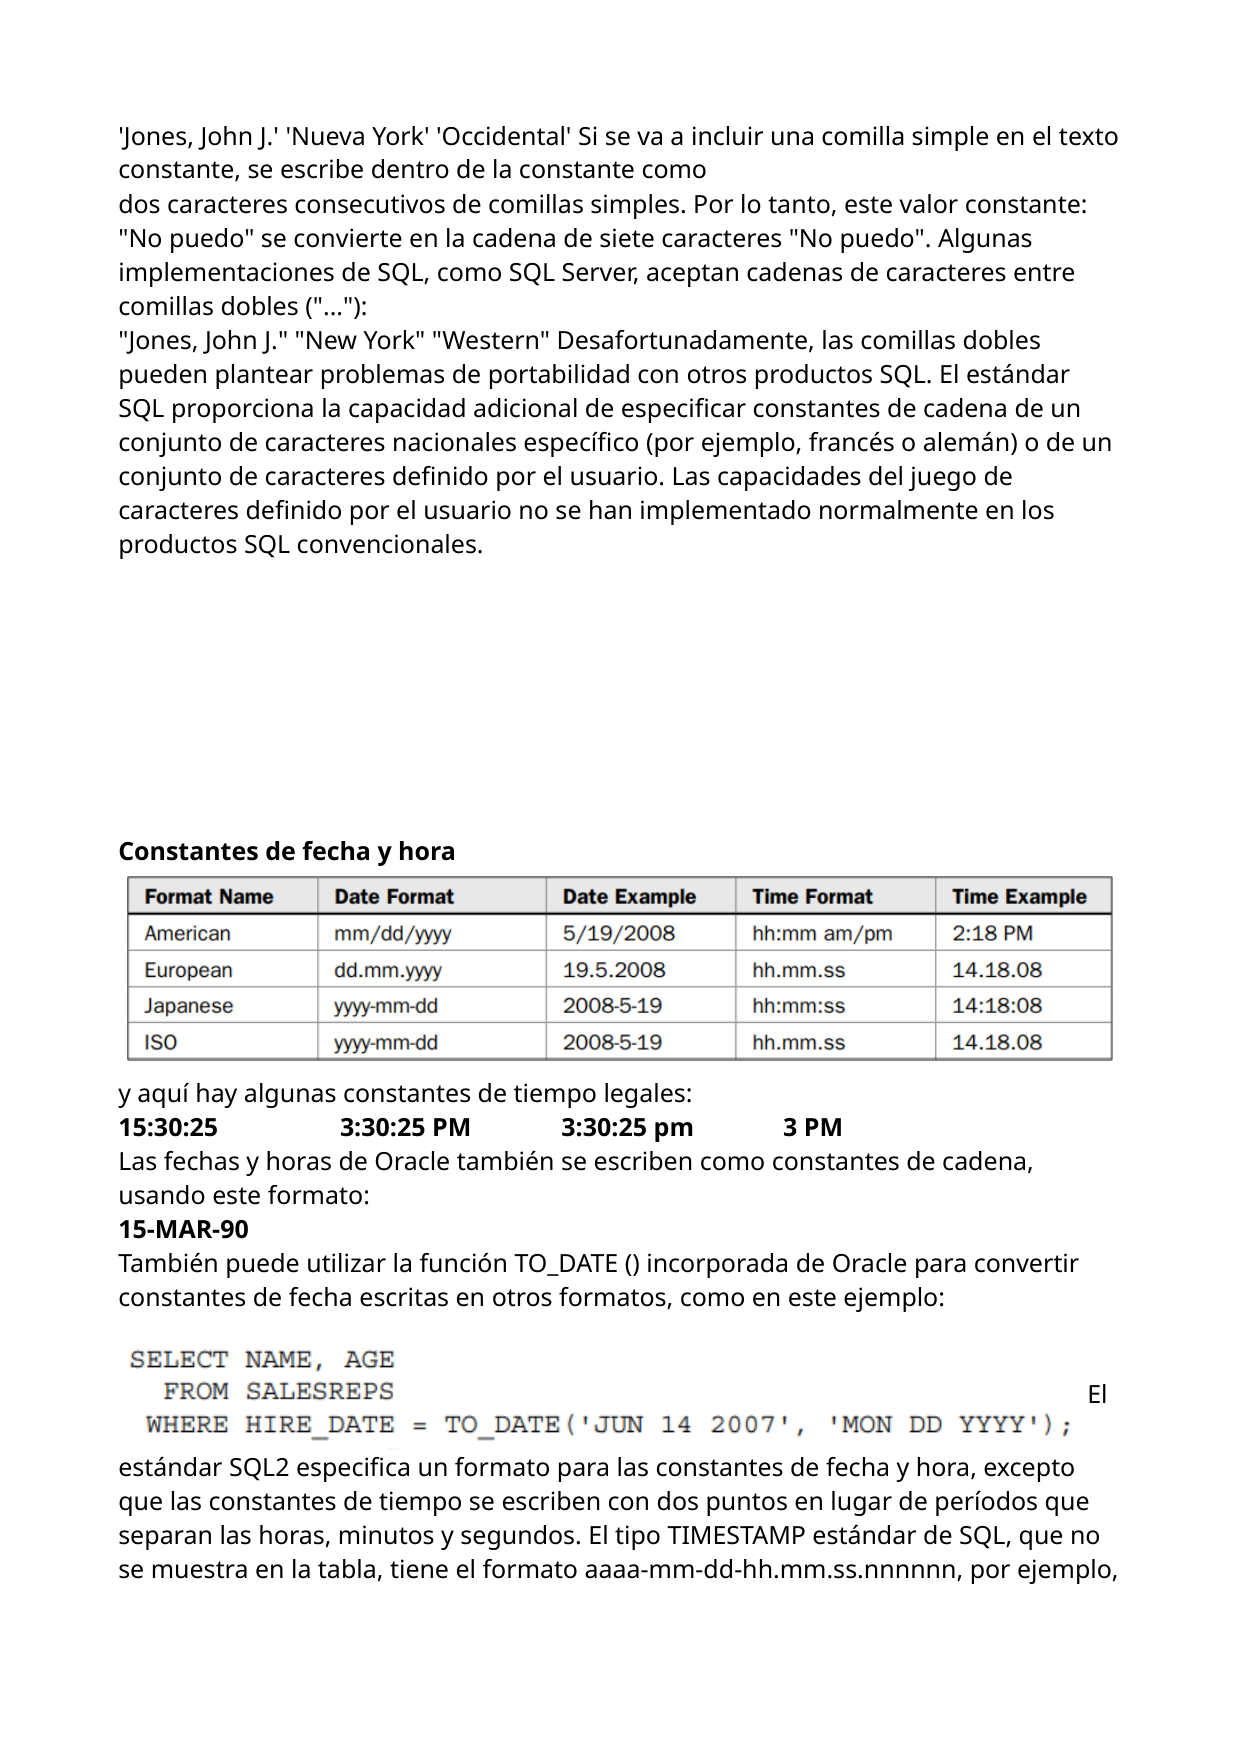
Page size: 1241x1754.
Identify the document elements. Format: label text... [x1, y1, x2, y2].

text "No puedo" se convierte en la cadena de siete caracteres "No puedo". Algunas implementaciones de SQL, como SQL Server, aceptan cadenas de caracteres entre comillas dobles ("..."): [118, 220, 1122, 322]
text El estándar SQL2 especifica un formato para las constantes de fecha y hora, excepto que las constantes de tiempo se escriben con dos puntos en lugar de períodos que separan las horas, minutos y segundos. El tipo TIMESTAMP estándar de SQL, que no se muestra en la tabla, tiene el formato aaaa-mm-dd-hh.mm.ss.nnnnnn, por ejemplo, [118, 1377, 1122, 1586]
text 15:30:25 3:30:25 PM 3:30:25 pm 3 PM [118, 1109, 1122, 1144]
text También puede utilizar la función TO_DATE () incorporada de Oracle para convertir constantes de fecha escritas en otros formatos, como en este ejemplo: [118, 1246, 1122, 1314]
text Constantes de fecha y hora [118, 833, 1122, 867]
text Las fechas y horas de Oracle también se escriben como constantes de cadena, usando este formato: [118, 1144, 1122, 1212]
text y aquí hay algunas constantes de tiempo legales: [118, 1076, 1122, 1109]
text dos caracteres consecutivos de comillas simples. Por lo tanto, este valor constante: [118, 186, 1122, 220]
text 15-MAR-90 [118, 1212, 1122, 1246]
text "Jones, John J." "New York" "Western" Desafortunadamente, las comillas dobles pueden plantear problemas de portabilidad con otros productos SQL. El estándar SQL proporciona la capacidad adicional de especificar constantes de cadena de un conjunto de caracteres nacionales específico (por ejemplo, francés o alemán) o de un conjunto de caracteres definido por el usuario. Las capacidades del juego de caracteres definido por el usuario no se han implementado normalmente en los productos SQL convencionales. [118, 322, 1122, 561]
text 'Jones, John J.' 'Nueva York' 'Occidental' Si se va a incluir una comilla simple en el texto constante, se escribe dentro de la constante como [118, 118, 1122, 186]
